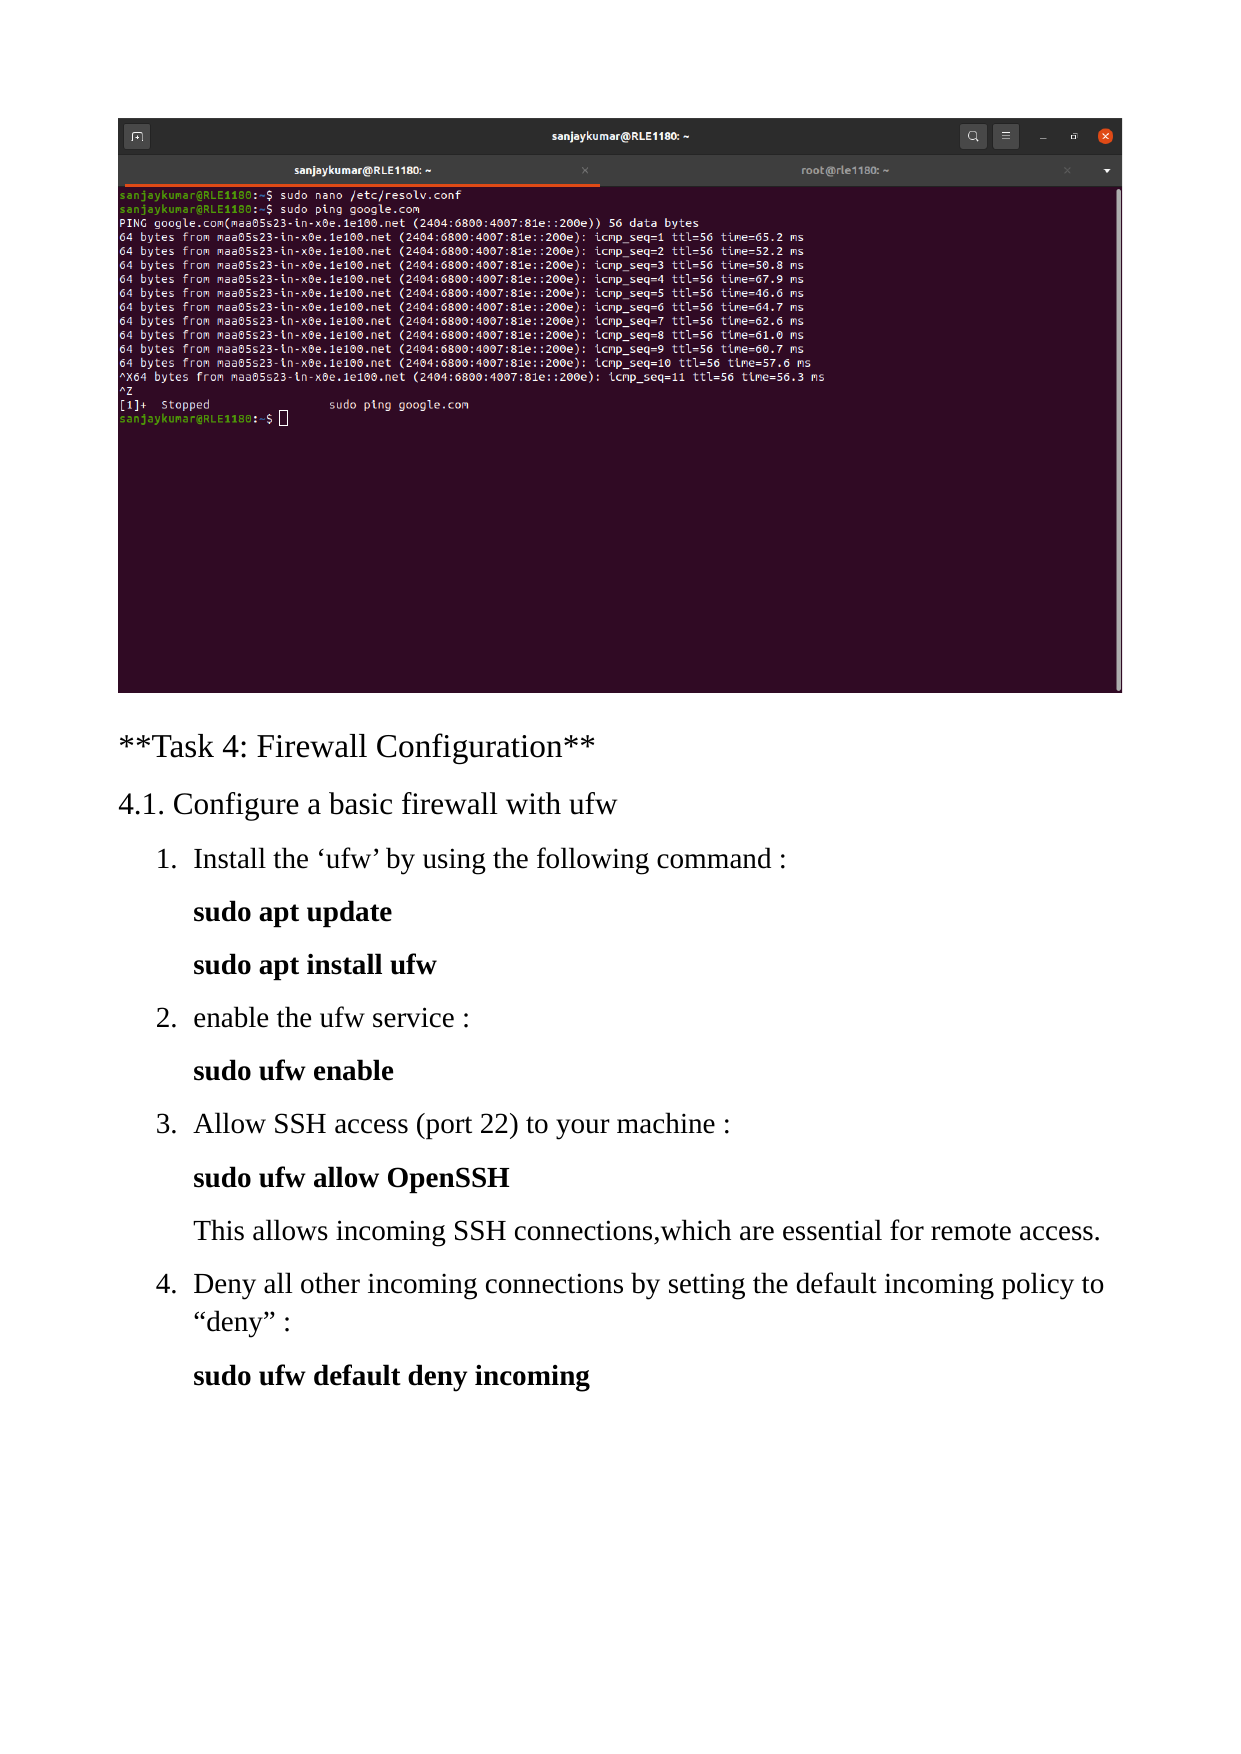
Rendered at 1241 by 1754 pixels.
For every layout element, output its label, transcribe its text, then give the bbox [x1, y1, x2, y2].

text **Task 4: Firewall Configuration** [118, 727, 1122, 765]
picture [118, 118, 1123, 693]
list sudo ufw enable [156, 1053, 1122, 1087]
list This allows incoming SSH connections,which are essential for remote access. [156, 1213, 1122, 1246]
list Deny all other incoming connections by setting the default incoming policy to “deny” : [156, 1266, 1122, 1338]
list Allow SSH access (port 22) to your machine : [156, 1107, 1122, 1140]
text 4.1. Configure a basic firewall with ufw [118, 785, 1122, 821]
list sudo apt install ufw [156, 947, 1122, 981]
list Install the ‘ufw’ by using the following command : [156, 841, 1122, 874]
list sudo apt update [156, 894, 1122, 928]
list enable the ufw service : [156, 1000, 1122, 1034]
list sudo ufw default deny incoming [156, 1358, 1122, 1391]
list sudo ufw allow OpenSSH [156, 1160, 1122, 1193]
